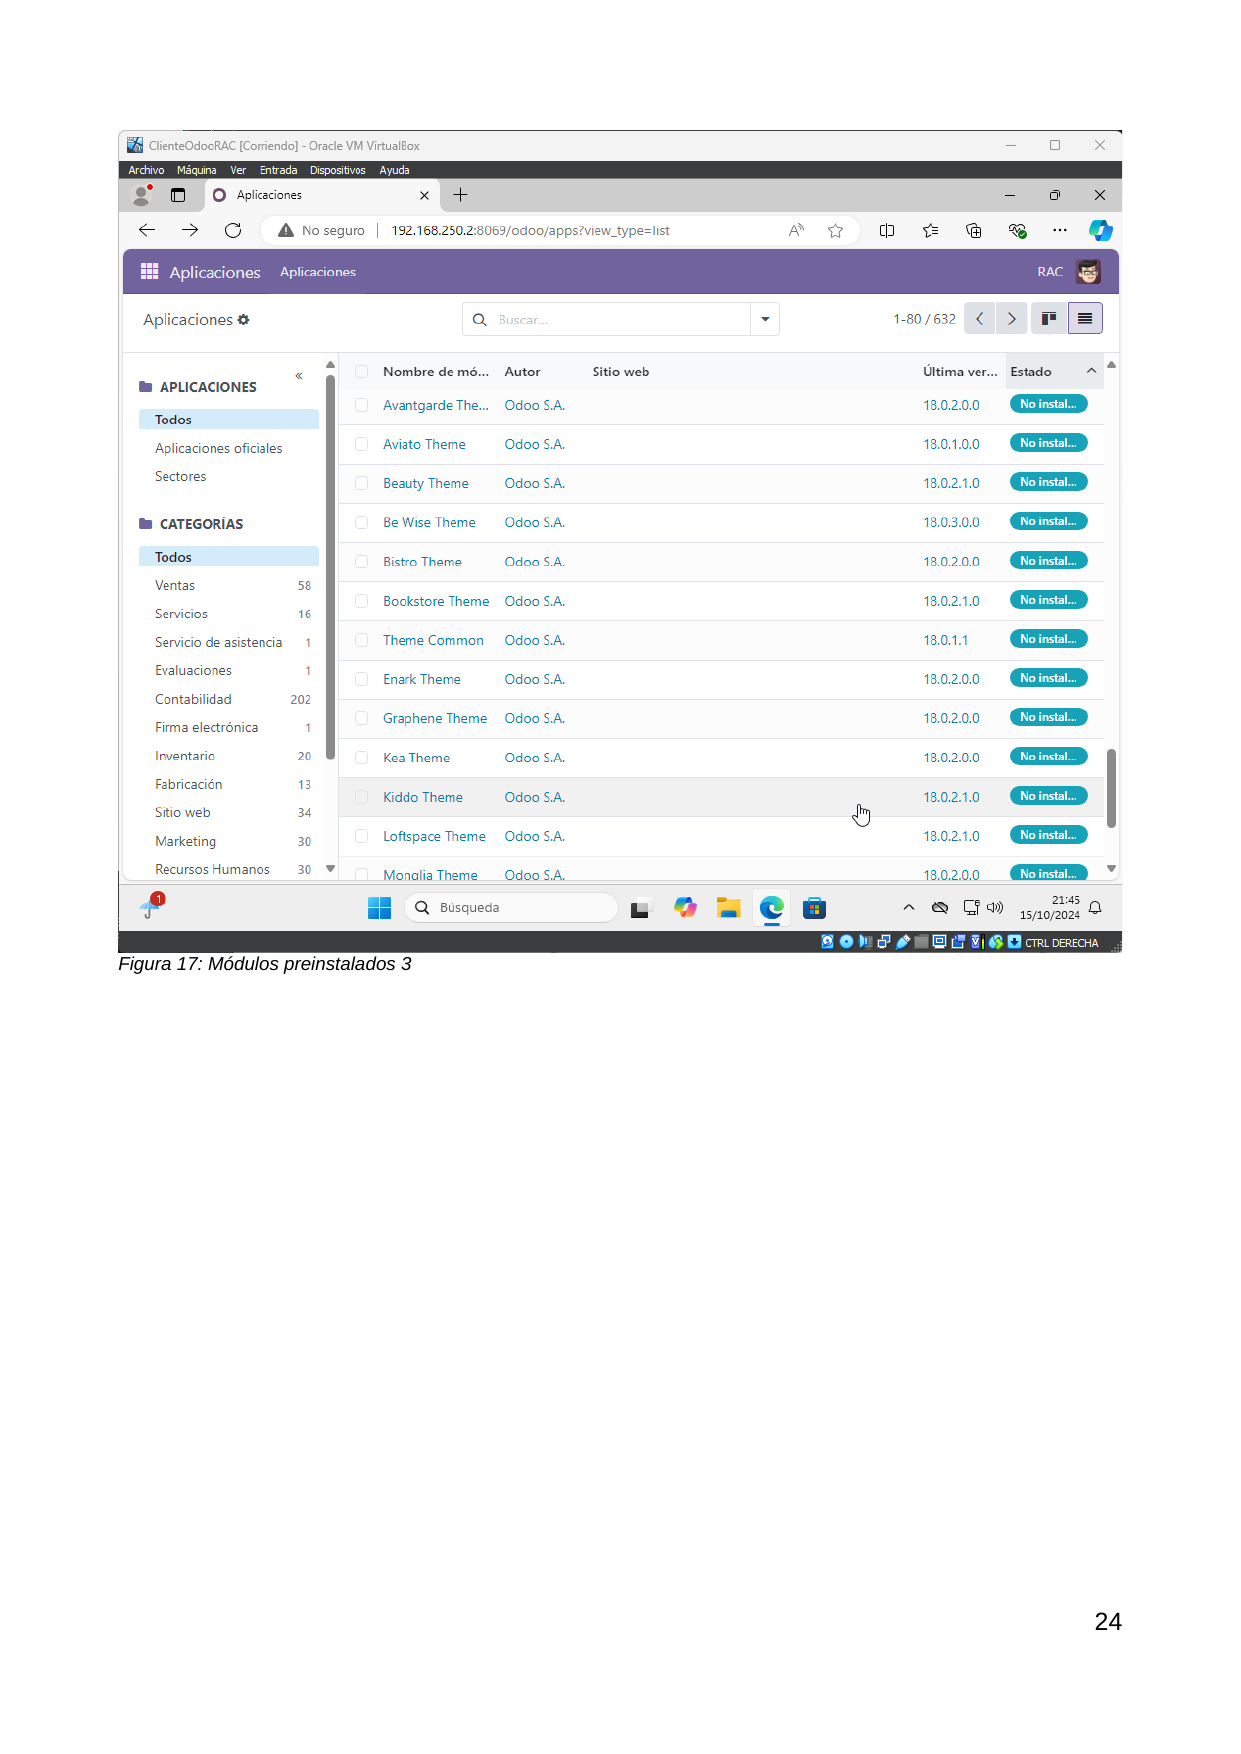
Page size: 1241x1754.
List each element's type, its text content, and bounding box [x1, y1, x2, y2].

text Figura 17: Módulos preinstalados 3 [118, 953, 1122, 974]
picture [118, 130, 1123, 953]
